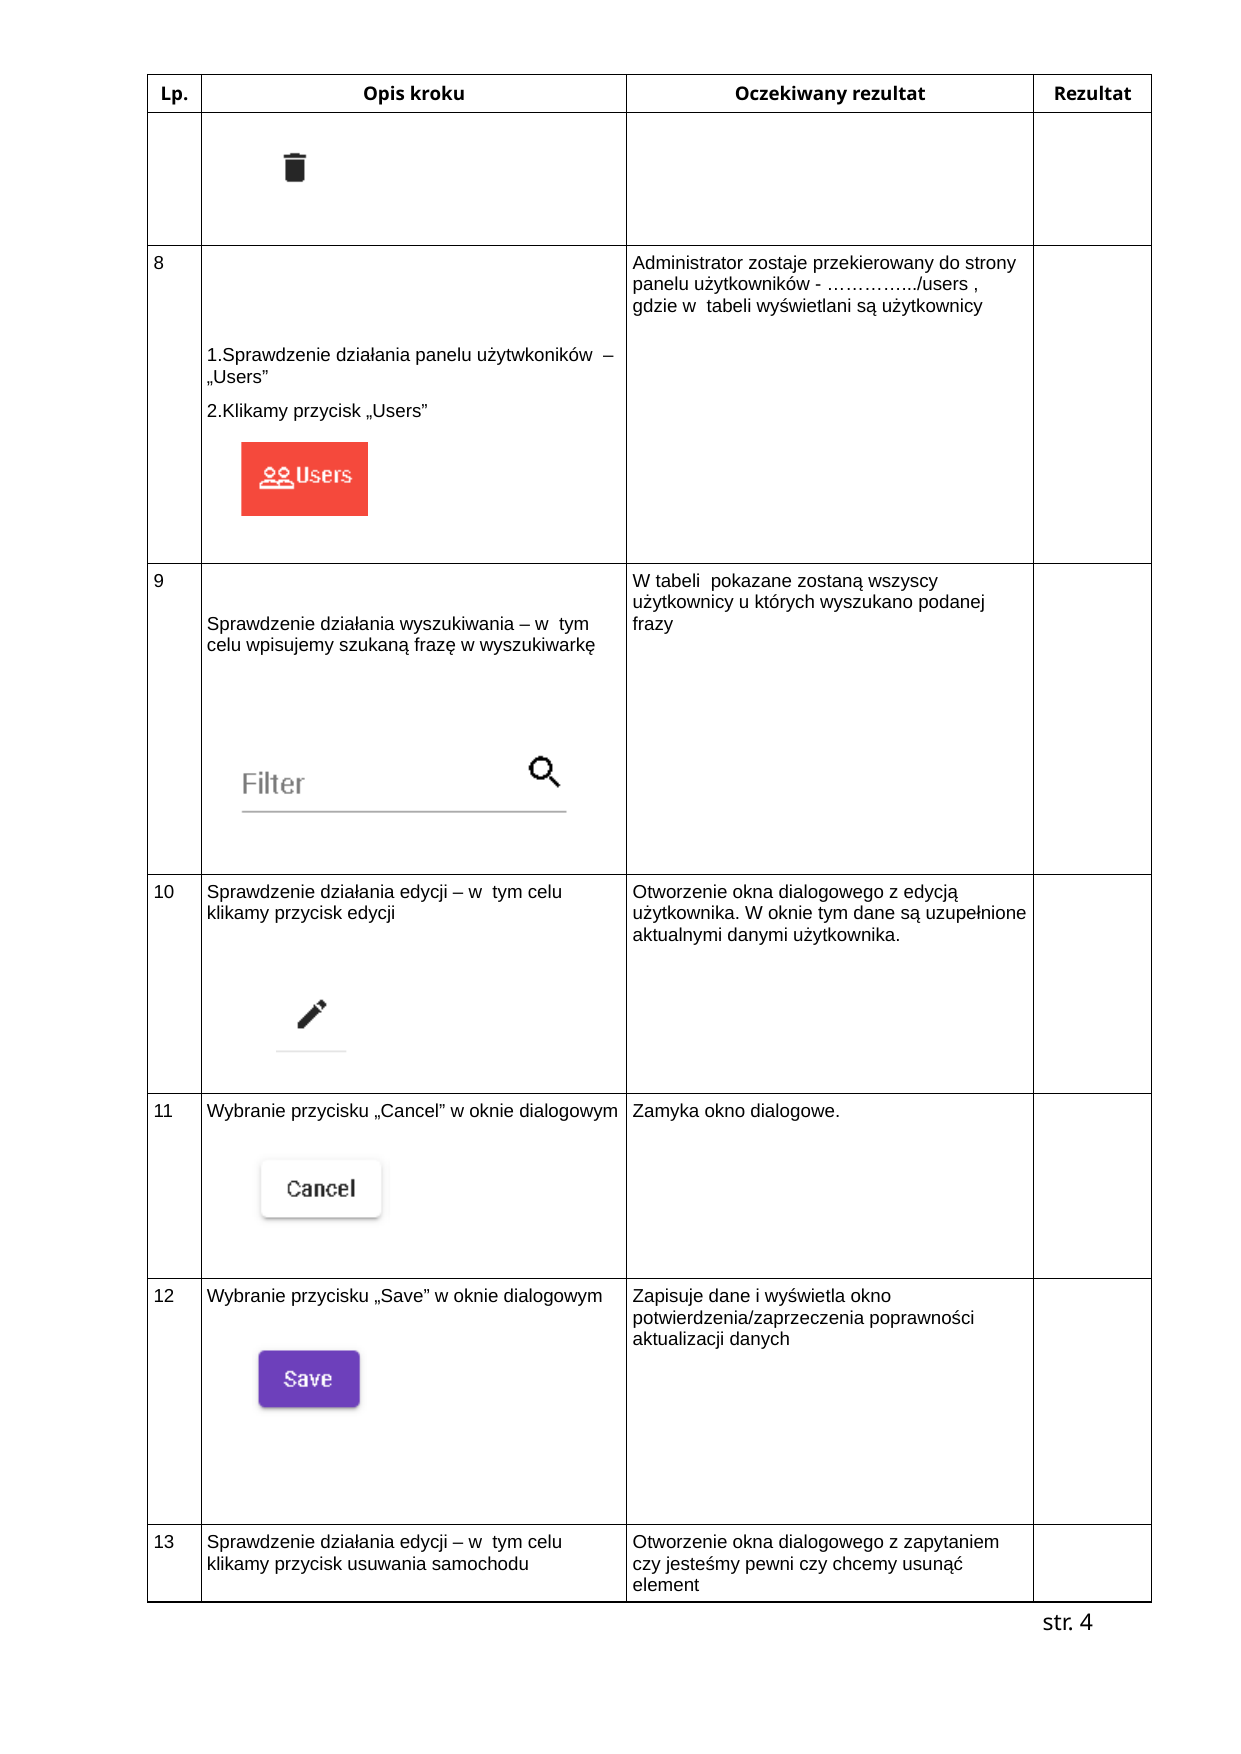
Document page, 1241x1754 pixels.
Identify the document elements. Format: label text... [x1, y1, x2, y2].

table_header Opis kroku [202, 75, 626, 112]
picture [244, 1147, 391, 1232]
picture [241, 442, 368, 516]
picture [251, 1335, 368, 1417]
picture [225, 728, 584, 827]
table_cell [627, 113, 1033, 245]
table_cell Wybranie przycisku „Save” w oknie dialogowym [202, 1279, 626, 1524]
table_cell Sprawdzenie działania edycji – w tym celu klikamy przycisk edycji [202, 875, 626, 1093]
table_cell 11 [148, 1094, 201, 1278]
table_cell [148, 113, 201, 245]
table_cell Otworzenie okna dialogowego z edycją użytkownika. W oknie tym dane są uzupełnione aktualnymi danymi użytkownika. [627, 875, 1033, 1093]
table_cell [1034, 113, 1151, 245]
table_cell [1034, 875, 1151, 1093]
table_header Lp. [148, 75, 201, 112]
table_cell [1034, 564, 1151, 874]
table_cell Zamyka okno dialogowe. [627, 1094, 1033, 1278]
table_cell 1.Sprawdzenie działania panelu użytwkoników – „Users” 2.Klikamy przycisk „Users” [202, 246, 626, 563]
table_cell [1034, 1279, 1151, 1524]
table_cell W tabeli pokazane zostaną wszyscy użytkownicy u których wyszukano podanej frazy [627, 564, 1033, 874]
table_cell Zapisuje dane i wyświetla okno potwierdzenia/zaprzeczenia poprawności aktualizacji danych [627, 1279, 1033, 1524]
table_cell Wybranie przycisku „Cancel” w oknie dialogowym [202, 1094, 626, 1278]
table_cell [202, 113, 626, 245]
table_cell 10 [148, 875, 201, 1093]
table_cell Otworzenie okna dialogowego z zapytaniem czy jesteśmy pewni czy chcemy usunąć element [627, 1525, 1033, 1601]
table_cell 12 [148, 1279, 201, 1524]
table_cell Administrator zostaje przekierowany do strony panelu użytkowników - ………….../users , gdzie w tabeli wyświetlani są użytkownicy [627, 246, 1033, 563]
table_cell 9 [148, 564, 201, 874]
table_cell Sprawdzenie działania wyszukiwania – w tym celu wpisujemy szukaną frazę w wyszukiwarkę [202, 564, 626, 874]
table_header Oczekiwany rezultat [627, 75, 1033, 112]
picture [262, 128, 330, 198]
table_header Rezultat [1034, 75, 1151, 112]
table_cell 8 [148, 246, 201, 563]
table_cell [1034, 1094, 1151, 1278]
table_cell Sprawdzenie działania edycji – w tym celu klikamy przycisk usuwania samochodu [202, 1525, 626, 1601]
picture [276, 978, 347, 1054]
table_cell [1034, 246, 1151, 563]
table_cell [1034, 1525, 1151, 1601]
table_cell 13 [148, 1525, 201, 1601]
